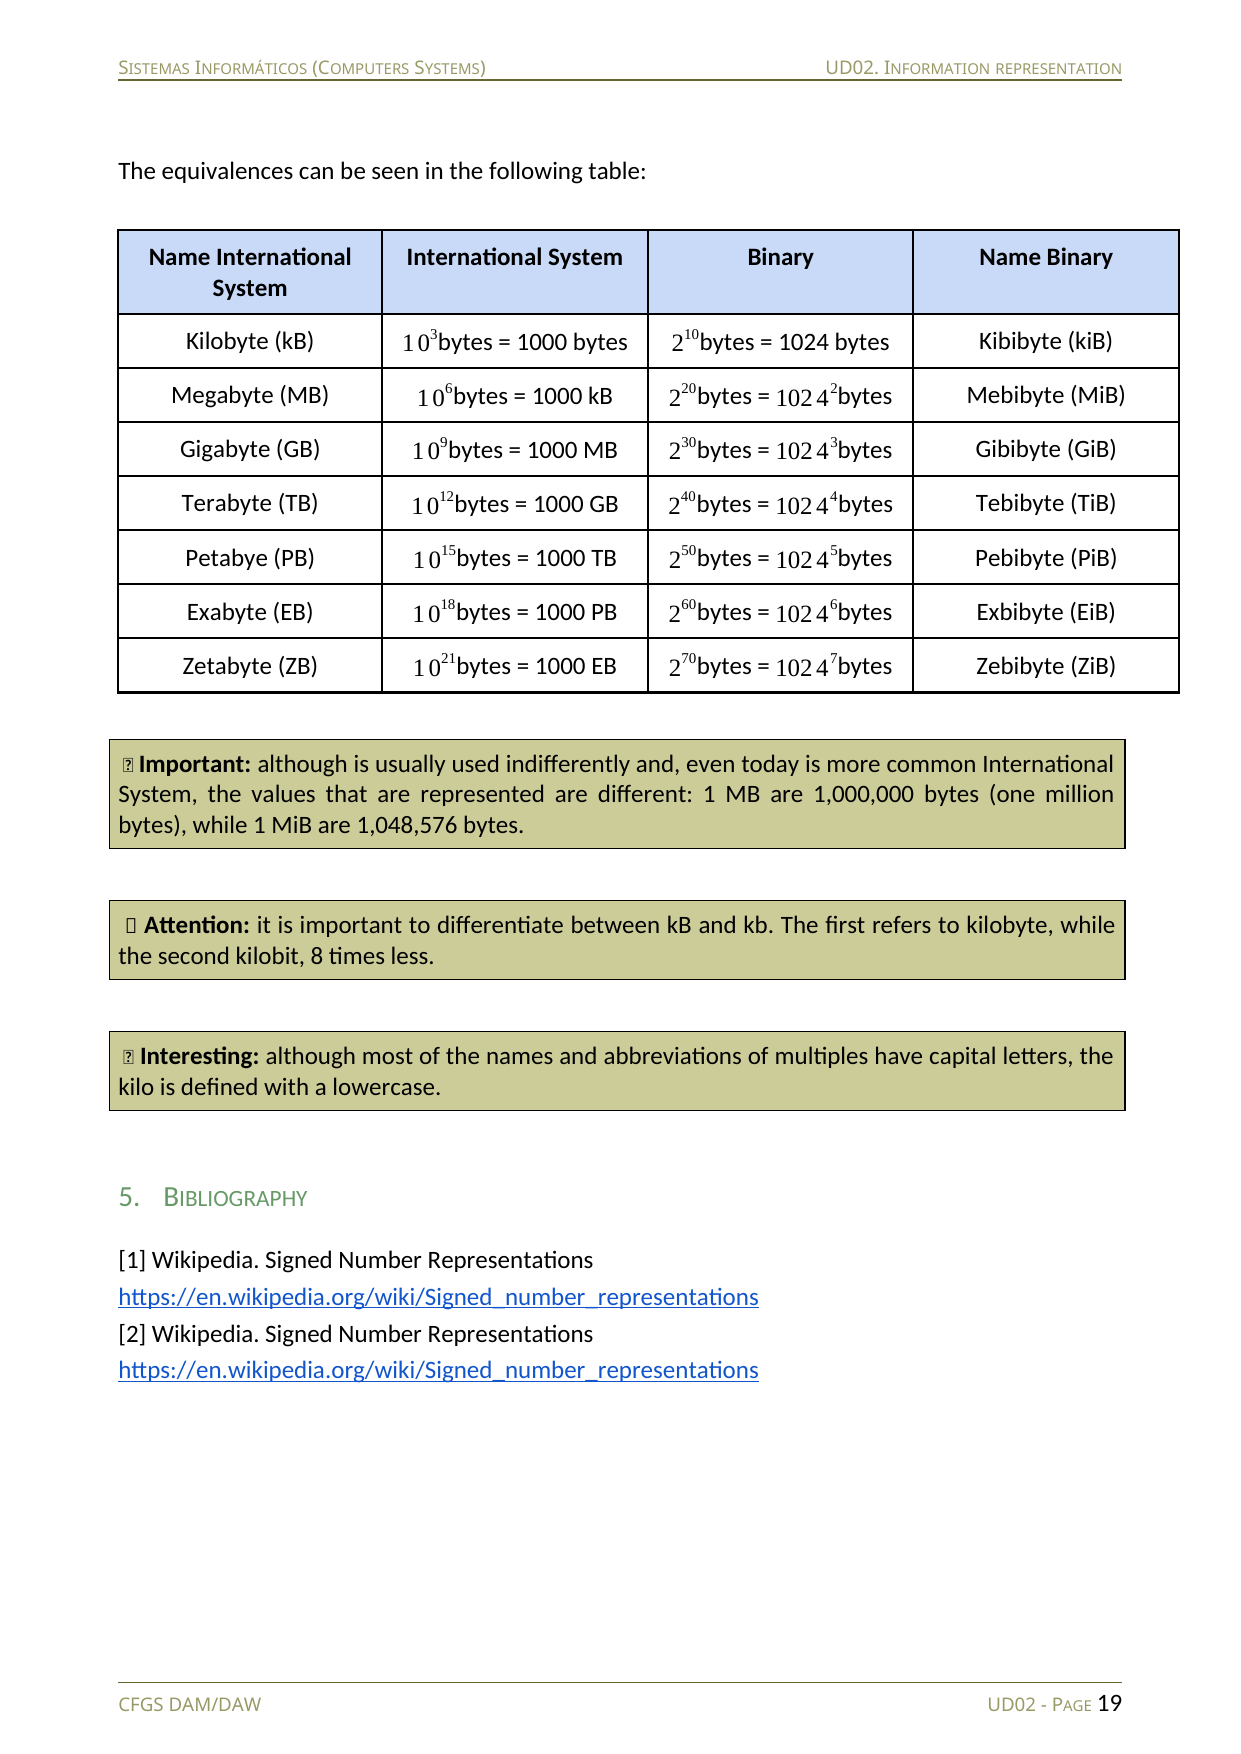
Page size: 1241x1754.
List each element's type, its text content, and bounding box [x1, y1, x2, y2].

table_cell Tebibyte (TiB) [914, 477, 1178, 529]
text The equivalences can be seen in the following table: [118, 155, 1122, 186]
table_cell Megabyte (MB) [119, 369, 381, 421]
table_cell bytes = 1000 PB [383, 585, 647, 637]
table_cell Kibibyte (kiB) [914, 315, 1178, 367]
table_cell Zebibyte (ZiB) [914, 639, 1178, 691]
table_cell bytes = bytes [649, 423, 912, 475]
table_cell Exabyte (EB) [119, 585, 381, 637]
table_cell bytes = bytes [649, 369, 912, 421]
text [2] Wikipedia. Signed Number Representations [118, 1318, 1122, 1348]
table_cell bytes = bytes [649, 477, 912, 529]
table_cell Terabyte (TB) [119, 477, 381, 529]
table_cell bytes = 1000 bytes [383, 315, 647, 367]
table_cell bytes = 1024 bytes [649, 315, 912, 367]
table_cell bytes = 1000 GB [383, 477, 647, 529]
table_header International System [383, 231, 647, 313]
table_header Binary [649, 231, 912, 313]
table_header Name Binary [914, 231, 1178, 313]
table_cell Kilobyte (kB) [119, 315, 381, 367]
table_cell bytes = 1000 MB [383, 423, 647, 475]
text https://en.wikipedia.org/wiki/Signed_number_representations [118, 1281, 1122, 1311]
table_header Name International System [119, 231, 381, 313]
table_cell Exbibyte (EiB) [914, 585, 1178, 637]
text ❕ Attention: it is important to differentiate between kB and kb. The first refers to kilobyte, while the second kilobit, 8 times less. [110, 901, 1124, 979]
table_cell Gibibyte (GiB) [914, 423, 1178, 475]
table_cell Zetabyte (ZB) [119, 639, 381, 691]
table_cell Pebibyte (PiB) [914, 531, 1178, 583]
table_cell bytes = bytes [649, 585, 912, 637]
text [1] Wikipedia. Signed Number Representations [118, 1244, 1122, 1274]
table_cell bytes = bytes [649, 639, 912, 691]
table_cell bytes = 1000 kB [383, 369, 647, 421]
table_cell Mebibyte (MiB) [914, 369, 1178, 421]
subtitle Bibliography [118, 1178, 1122, 1214]
text 💬 Interesting: although most of the names and abbreviations of multiples have capital letters, the kilo is defined with a lowercase. [110, 1032, 1124, 1110]
table_cell bytes = 1000 TB [383, 531, 647, 583]
table_cell Gigabyte (GB) [119, 423, 381, 475]
text 📖 Important: although is usually used indifferently and, even today is more common International System, the values that are represented are different: 1 MB are 1,000,000 bytes (one million bytes), while 1 MiB are 1,048,576 bytes. [110, 740, 1124, 848]
table_cell bytes = 1000 EB [383, 639, 647, 691]
text https://en.wikipedia.org/wiki/Signed_number_representations [118, 1355, 1122, 1385]
table_cell bytes = bytes [649, 531, 912, 583]
table_cell Petabye (PB) [119, 531, 381, 583]
